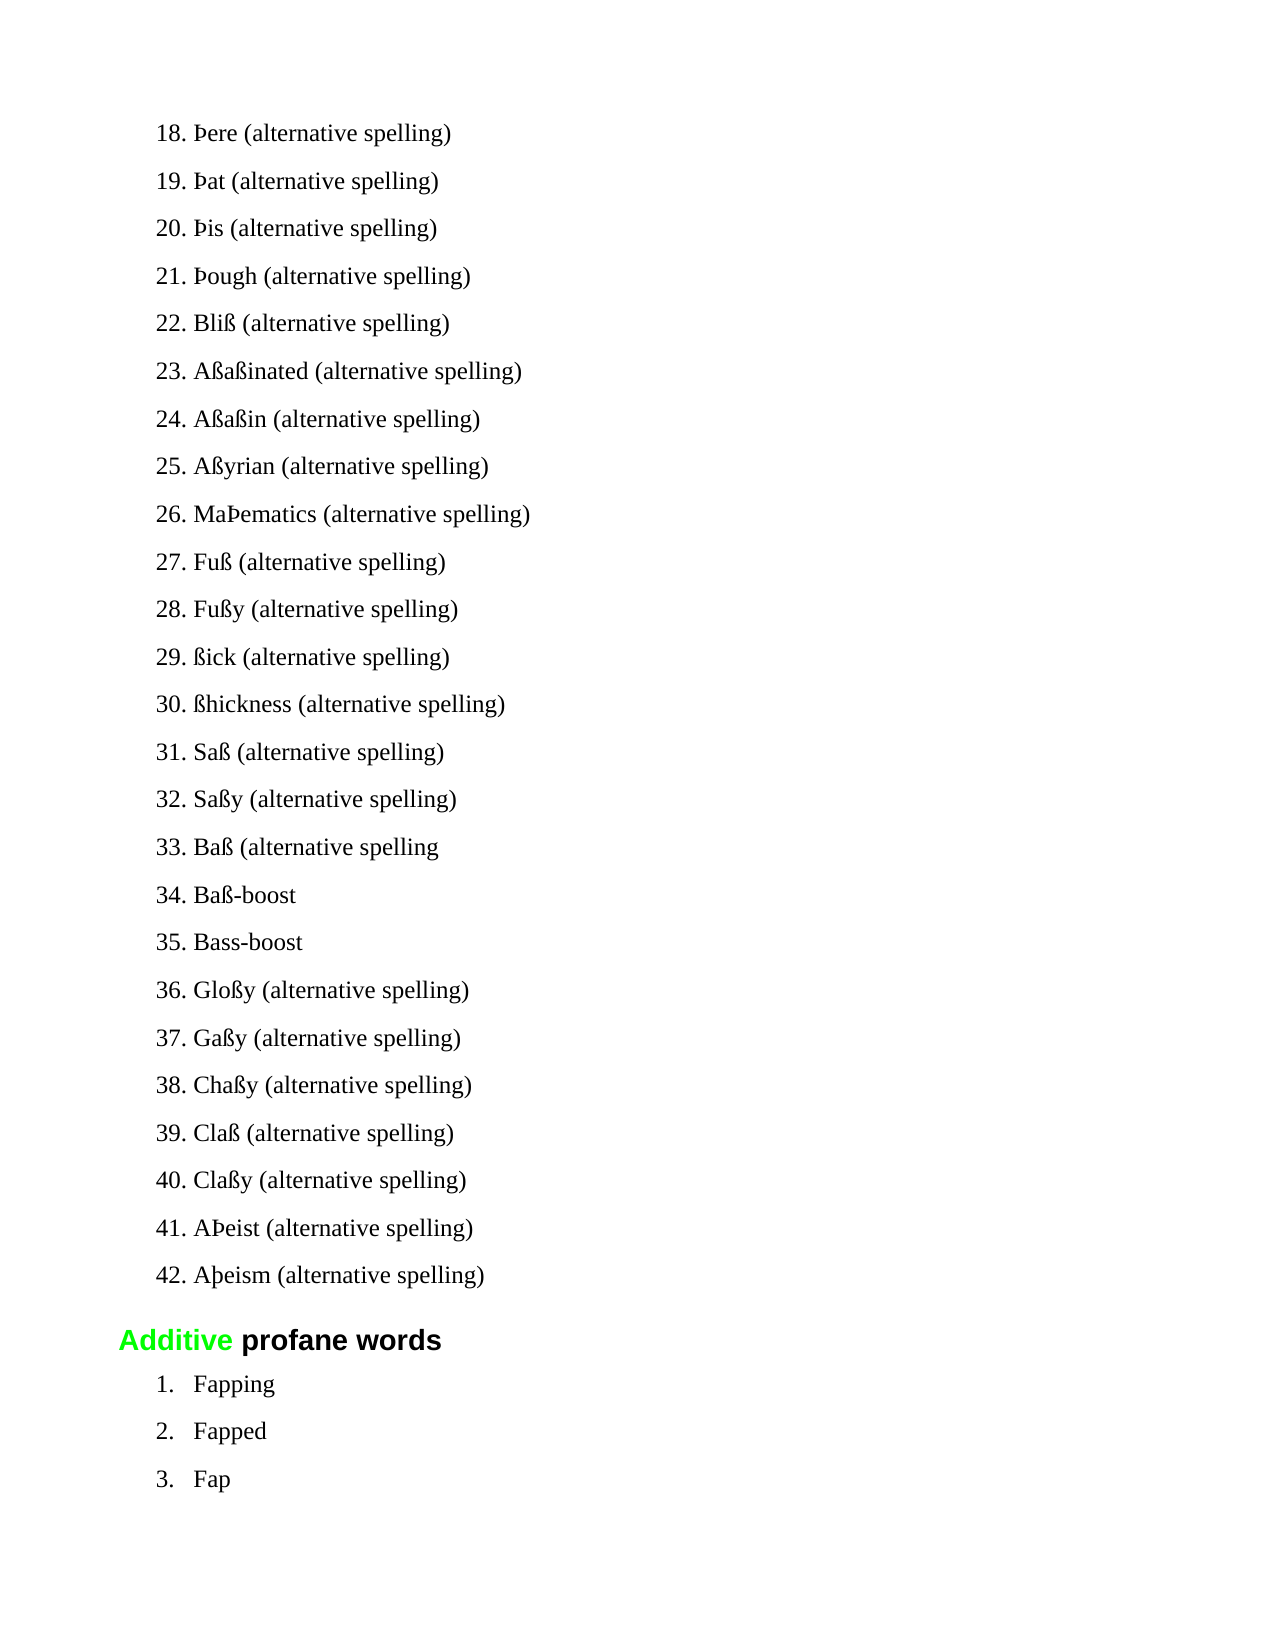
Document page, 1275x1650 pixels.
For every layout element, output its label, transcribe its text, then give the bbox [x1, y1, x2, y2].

subtitle Additive profane words [118, 1323, 1157, 1356]
list Bass-boost [156, 927, 1157, 956]
list ßick (alternative spelling) [156, 642, 1157, 671]
list Gloßy (alternative spelling) [156, 975, 1157, 1004]
list Claß (alternative spelling) [156, 1118, 1157, 1147]
list Baß (alternative spelling [156, 832, 1157, 861]
list Þere (alternative spelling) [156, 118, 1157, 147]
list Saß (alternative spelling) [156, 737, 1157, 766]
list Gaßy (alternative spelling) [156, 1023, 1157, 1051]
list Baß-boost [156, 880, 1157, 908]
list Þough (alternative spelling) [156, 261, 1157, 290]
list Chaßy (alternative spelling) [156, 1070, 1157, 1099]
list MaÞematics (alternative spelling) [156, 499, 1157, 528]
list Fußy (alternative spelling) [156, 594, 1157, 623]
list Bliß (alternative spelling) [156, 308, 1157, 337]
list Þat (alternative spelling) [156, 166, 1157, 194]
list Fapping [156, 1369, 1157, 1398]
list Þis (alternative spelling) [156, 213, 1157, 242]
list Aßaßin (alternative spelling) [156, 404, 1157, 432]
list Aþeism (alternative spelling) [156, 1261, 1157, 1289]
list Fapped [156, 1416, 1157, 1445]
list Saßy (alternative spelling) [156, 784, 1157, 813]
list ßhickness (alternative spelling) [156, 689, 1157, 718]
list Aßyrian (alternative spelling) [156, 451, 1157, 480]
list AÞeist (alternative spelling) [156, 1213, 1157, 1242]
list Fap [156, 1464, 1157, 1493]
list Aßaßinated (alternative spelling) [156, 356, 1157, 385]
list Claßy (alternative spelling) [156, 1165, 1157, 1194]
list Fuß (alternative spelling) [156, 547, 1157, 575]
